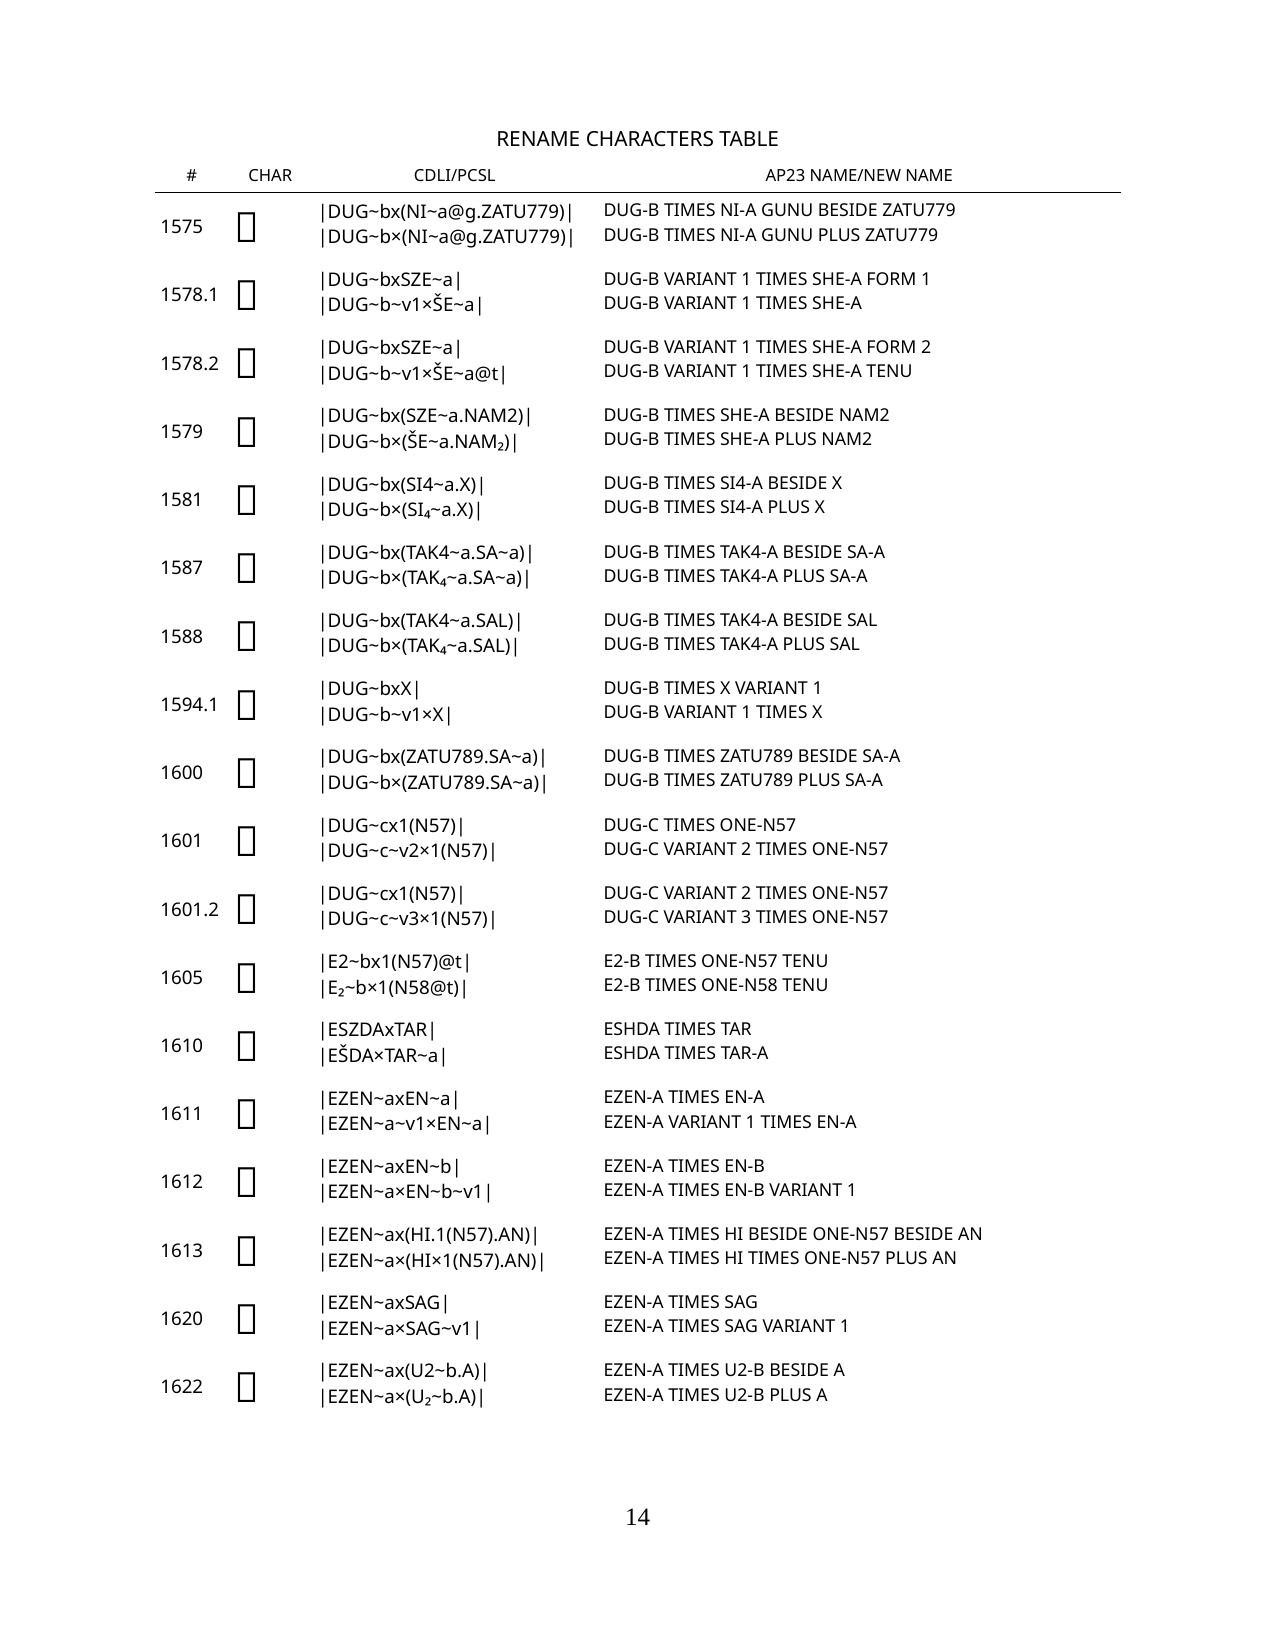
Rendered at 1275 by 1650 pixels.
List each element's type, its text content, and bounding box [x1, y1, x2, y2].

table_cell |DUG~bxX| |DUG~b~v1×X| [312, 670, 597, 738]
table_cell 𒳏 [228, 1011, 312, 1079]
table_cell 1620 [155, 1284, 228, 1352]
table_cell 𒳃 [228, 738, 312, 806]
table_cell DUG-C TIMES ONE-N57 DUG-C VARIANT 2 TIMES ONE-N57 [598, 806, 1121, 874]
table_cell 1587 [155, 533, 228, 602]
table_cell 1581 [155, 465, 228, 533]
table_cell AP23 NAME/NEW NAME [598, 158, 1121, 192]
table_cell EZEN-A TIMES HI BESIDE ONE-N57 BESIDE AN EZEN-A TIMES HI TIMES ONE-N57 PLUS AN [598, 1216, 1121, 1284]
table_cell |EZEN~ax(U2~b.A)| |EZEN~a×(U₂~b.A)| [312, 1352, 597, 1420]
table_cell 1605 [155, 943, 228, 1011]
table_cell |ESZDAxTAR| |EŠDA×TAR~a| [312, 1011, 597, 1079]
table_cell DUG-B TIMES TAK4-A BESIDE SA-A DUG-B TIMES TAK4-A PLUS SA-A [598, 533, 1121, 602]
table_cell DUG-B TIMES SI4-A BESIDE X DUG-B TIMES SI4-A PLUS X [598, 465, 1121, 533]
table_cell |DUG~bxSZE~a| |DUG~b~v1×ŠE~a@t| [312, 329, 597, 397]
table_cell 1594.1 [155, 670, 228, 738]
table_cell |DUG~bx(TAK4~a.SA~a)| |DUG~b×(TAK₄~a.SA~a)| [312, 533, 597, 602]
table_cell 1578.2 [155, 329, 228, 397]
table_cell 𒲬 [228, 397, 312, 465]
table_cell 1622 [155, 1352, 228, 1420]
table_cell 𒲦 [228, 193, 312, 260]
table_cell E2-B TIMES ONE-N57 TENU E2-B TIMES ONE-N58 TENU [598, 943, 1121, 1011]
table_cell 𒳄 [228, 806, 312, 874]
table_cell DUG-B TIMES TAK4-A BESIDE SAL DUG-B TIMES TAK4-A PLUS SAL [598, 602, 1121, 670]
table_cell |EZEN~axEN~a| |EZEN~a~v1×EN~a| [312, 1079, 597, 1147]
table_cell CHAR [228, 158, 312, 192]
table_cell 𒲵 [228, 602, 312, 670]
table_cell 𒳚 [228, 1284, 312, 1352]
table_cell |DUG~bx(TAK4~a.SAL)| |DUG~b×(TAK₄~a.SAL)| [312, 602, 597, 670]
table_cell 1588 [155, 602, 228, 670]
table_cell DUG-B VARIANT 1 TIMES SHE-A FORM 2 DUG-B VARIANT 1 TIMES SHE-A TENU [598, 329, 1121, 397]
table_cell |EZEN~axEN~b| |EZEN~a×EN~b~v1| [312, 1148, 597, 1216]
table_cell 1575 [155, 193, 228, 260]
table_cell 1601.2 [155, 875, 228, 943]
table_cell 1601 [155, 806, 228, 874]
table_cell 1611 [155, 1079, 228, 1147]
table_cell 𒳒 [228, 1216, 312, 1284]
table_cell 1600 [155, 738, 228, 806]
table_cell 1612 [155, 1148, 228, 1216]
table_cell 1579 [155, 397, 228, 465]
table_cell 𒳜 [228, 1352, 312, 1420]
table_cell |DUG~cx1(N57)| |DUG~c~v2×1(N57)| [312, 806, 597, 874]
table_cell DUG-B TIMES X VARIANT 1 DUG-B VARIANT 1 TIMES X [598, 670, 1121, 738]
table_cell |E2~bx1(N57)@t| |E₂~b×1(N58@t)| [312, 943, 597, 1011]
table_cell EZEN-A TIMES U2-B BESIDE A EZEN-A TIMES U2-B PLUS A [598, 1352, 1121, 1420]
table_cell 𒲪 [228, 260, 312, 329]
table_cell DUG-C VARIANT 2 TIMES ONE-N57 DUG-C VARIANT 3 TIMES ONE-N57 [598, 875, 1121, 943]
table_cell 𒲽 [228, 670, 312, 738]
table_cell 𒳊 [228, 943, 312, 1011]
table_cell DUG-B TIMES NI-A GUNU BESIDE ZATU779 DUG-B TIMES NI-A GUNU PLUS ZATU779 [598, 193, 1121, 260]
table_cell |DUG~bxSZE~a| |DUG~b~v1×ŠE~a| [312, 260, 597, 329]
table_cell |DUG~bx(ZATU789.SA~a)| |DUG~b×(ZATU789.SA~a)| [312, 738, 597, 806]
table_cell 1613 [155, 1216, 228, 1284]
table_cell 1578.1 [155, 260, 228, 329]
table_cell # [155, 158, 228, 192]
table_header RENAME CHARACTERS TABLE [155, 118, 1121, 158]
table_cell DUG-B TIMES ZATU789 BESIDE SA-A DUG-B TIMES ZATU789 PLUS SA-A [598, 738, 1121, 806]
table_cell 𒳐 [228, 1079, 312, 1147]
table_cell 1610 [155, 1011, 228, 1079]
table_cell CDLI/PCSL [312, 158, 597, 192]
table_cell 𒳑 [228, 1148, 312, 1216]
table_cell DUG-B TIMES SHE-A BESIDE NAM2 DUG-B TIMES SHE-A PLUS NAM2 [598, 397, 1121, 465]
table_cell EZEN-A TIMES SAG EZEN-A TIMES SAG VARIANT 1 [598, 1284, 1121, 1352]
table_cell DUG-B VARIANT 1 TIMES SHE-A FORM 1 DUG-B VARIANT 1 TIMES SHE-A [598, 260, 1121, 329]
table_cell |DUG~bx(SI4~a.X)| |DUG~b×(SI₄~a.X)| [312, 465, 597, 533]
table_cell EZEN-A TIMES EN-A EZEN-A VARIANT 1 TIMES EN-A [598, 1079, 1121, 1147]
table_cell 𒳆 [228, 875, 312, 943]
table_cell |DUG~bx(SZE~a.NAM2)| |DUG~b×(ŠE~a.NAM₂)| [312, 397, 597, 465]
table_cell |EZEN~ax(HI.1(N57).AN)| |EZEN~a×(HI×1(N57).AN)| [312, 1216, 597, 1284]
table_cell 𒲴 [228, 533, 312, 602]
table_cell 𒲮 [228, 465, 312, 533]
table_cell ESHDA TIMES TAR ESHDA TIMES TAR-A [598, 1011, 1121, 1079]
table_cell |EZEN~axSAG| |EZEN~a×SAG~v1| [312, 1284, 597, 1352]
table_cell |DUG~bx(NI~a@g.ZATU779)| |DUG~b×(NI~a@g.ZATU779)| [312, 193, 597, 260]
table_cell EZEN-A TIMES EN-B EZEN-A TIMES EN-B VARIANT 1 [598, 1148, 1121, 1216]
table_cell |DUG~cx1(N57)| |DUG~c~v3×1(N57)| [312, 875, 597, 943]
table_cell 𒲫 [228, 329, 312, 397]
